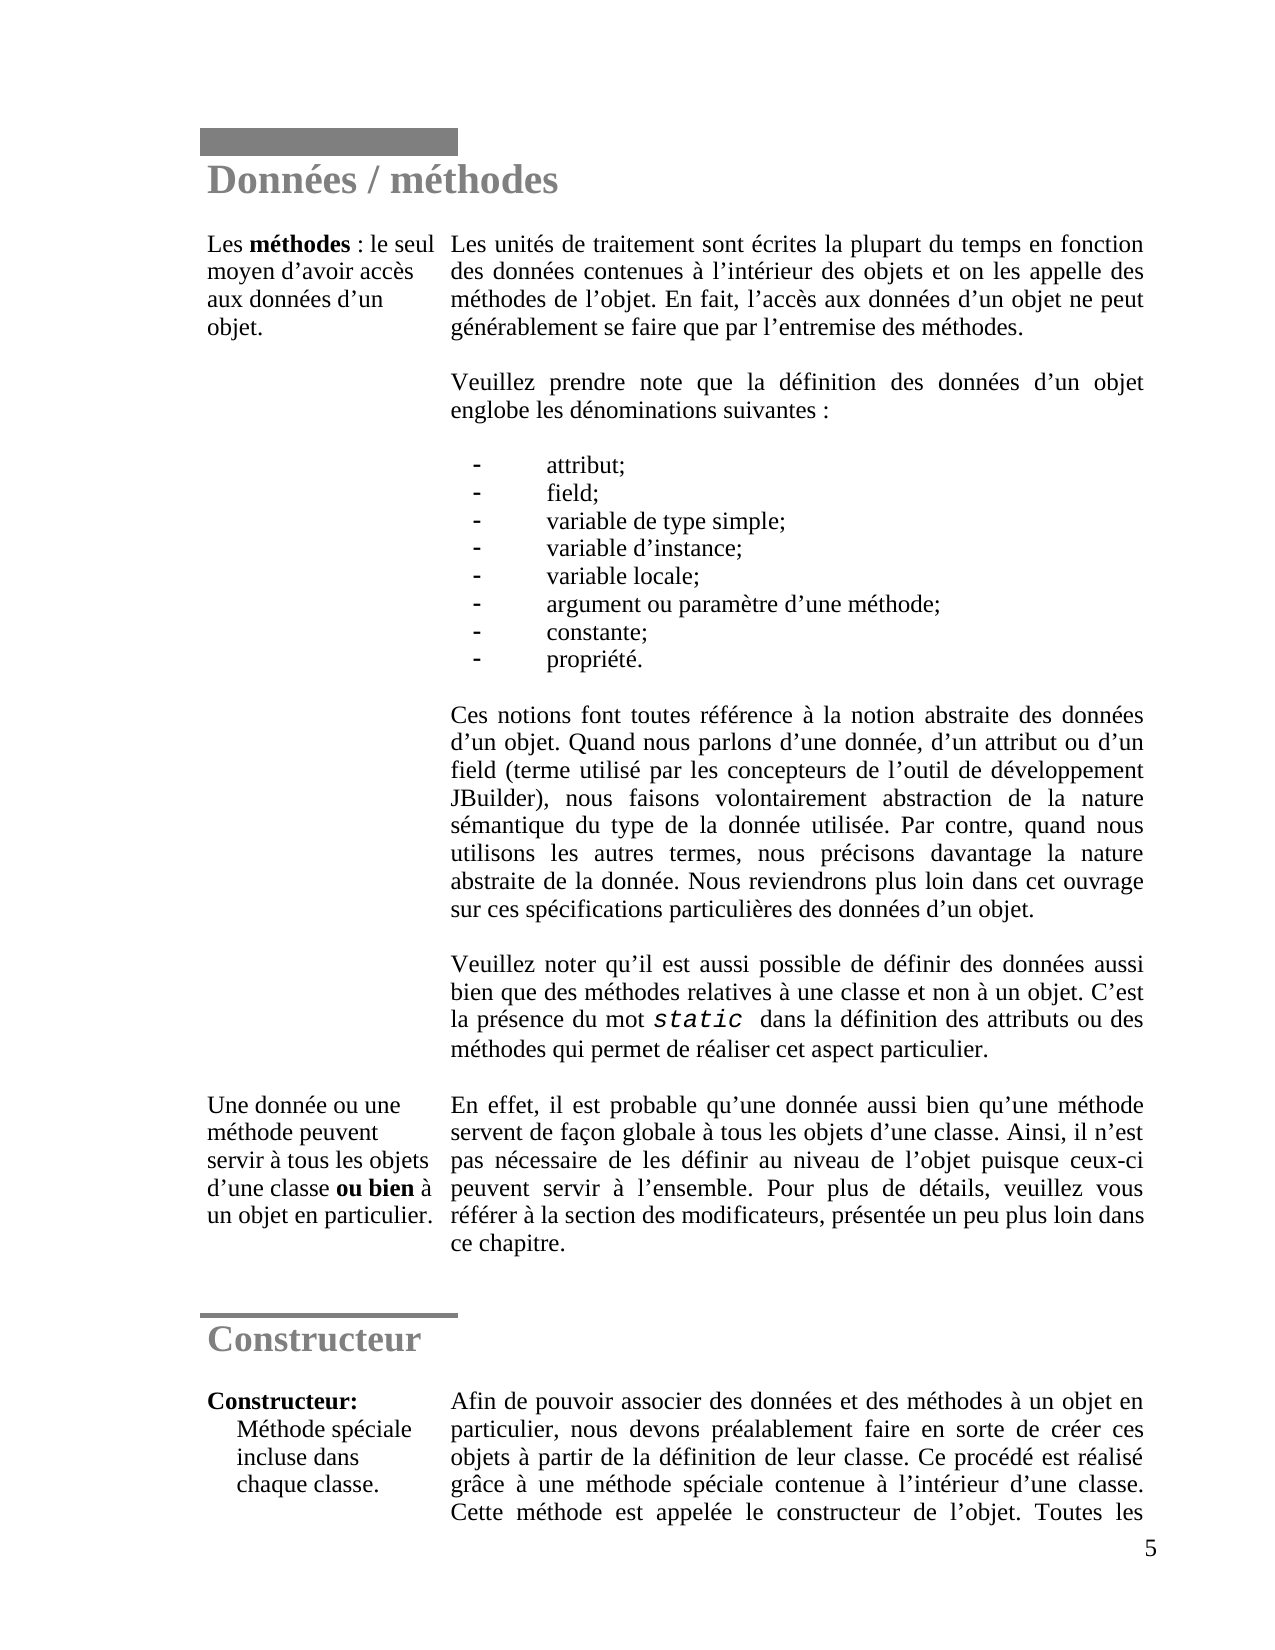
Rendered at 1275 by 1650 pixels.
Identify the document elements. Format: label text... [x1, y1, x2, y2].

table_header [200, 950, 443, 1063]
table_header Constructeur: Méthode spéciale incluse dans chaque classe. [200, 1388, 443, 1526]
table_header Veuillez noter qu’il est aussi possible de définir des données aussi bien que des méthodes relatives à une classe et non à un objet. C’est la présence du mot static dans la définition des attributs ou des méthodes qui permet de réaliser cet aspect particulier. [443, 950, 1152, 1063]
table_header Les unités de traitement sont écrites la plupart du temps en fonction des données contenues à l’intérieur des objets et on les appelle des méthodes de l’objet. En fait, l’accès aux données d’un objet ne peut générablement se faire que par l’entremise des méthodes. [443, 230, 1152, 341]
subtitle Données / méthodes [207, 156, 1157, 202]
table_header Une donnée ou une méthode peuvent servir à tous les objets d’une classe ou bien à un objet en particulier. [200, 1091, 443, 1257]
table_header Les méthodes : le seul moyen d’avoir accès aux données d’un objet. [200, 230, 443, 341]
table_header [200, 128, 458, 156]
table_header [200, 451, 443, 673]
table_header attribut; field; variable de type simple; variable d’instance; variable locale; argument ou paramètre d’une méthode; constante; propriété. [443, 451, 1152, 673]
table_header Veuillez prendre note que la définition des données d’un objet englobe les dénominations suivantes : [443, 368, 1152, 424]
table_header [200, 701, 443, 922]
subtitle Constructeur [207, 1318, 1157, 1360]
table_header [200, 1313, 458, 1318]
table_header Afin de pouvoir associer des données et des méthodes à un objet en particulier, nous devons préalablement faire en sorte de créer ces objets à partir de la définition de leur classe. Ce procédé est réalisé grâce à une méthode spéciale contenue à l’intérieur d’une classe. Cette méthode est appelée le constructeur de l’objet. Toutes les [443, 1388, 1152, 1526]
table_header Ces notions font toutes référence à la notion abstraite des données d’un objet. Quand nous parlons d’une donnée, d’un attribut ou d’un field (terme utilisé par les concepteurs de l’outil de développement JBuilder), nous faisons volontairement abstraction de la nature sémantique du type de la donnée utilisée. Par contre, quand nous utilisons les autres termes, nous précisons davantage la nature abstraite de la donnée. Nous reviendrons plus loin dans cet ouvrage sur ces spécifications particulières des données d’un objet. [443, 701, 1152, 922]
table_header En effet, il est probable qu’une donnée aussi bien qu’une méthode servent de façon globale à tous les objets d’une classe. Ainsi, il n’est pas nécessaire de les définir au niveau de l’objet puisque ceux-ci peuvent servir à l’ensemble. Pour plus de détails, veuillez vous référer à la section des modificateurs, présentée un peu plus loin dans ce chapitre. [443, 1091, 1152, 1257]
table_header [200, 368, 443, 424]
